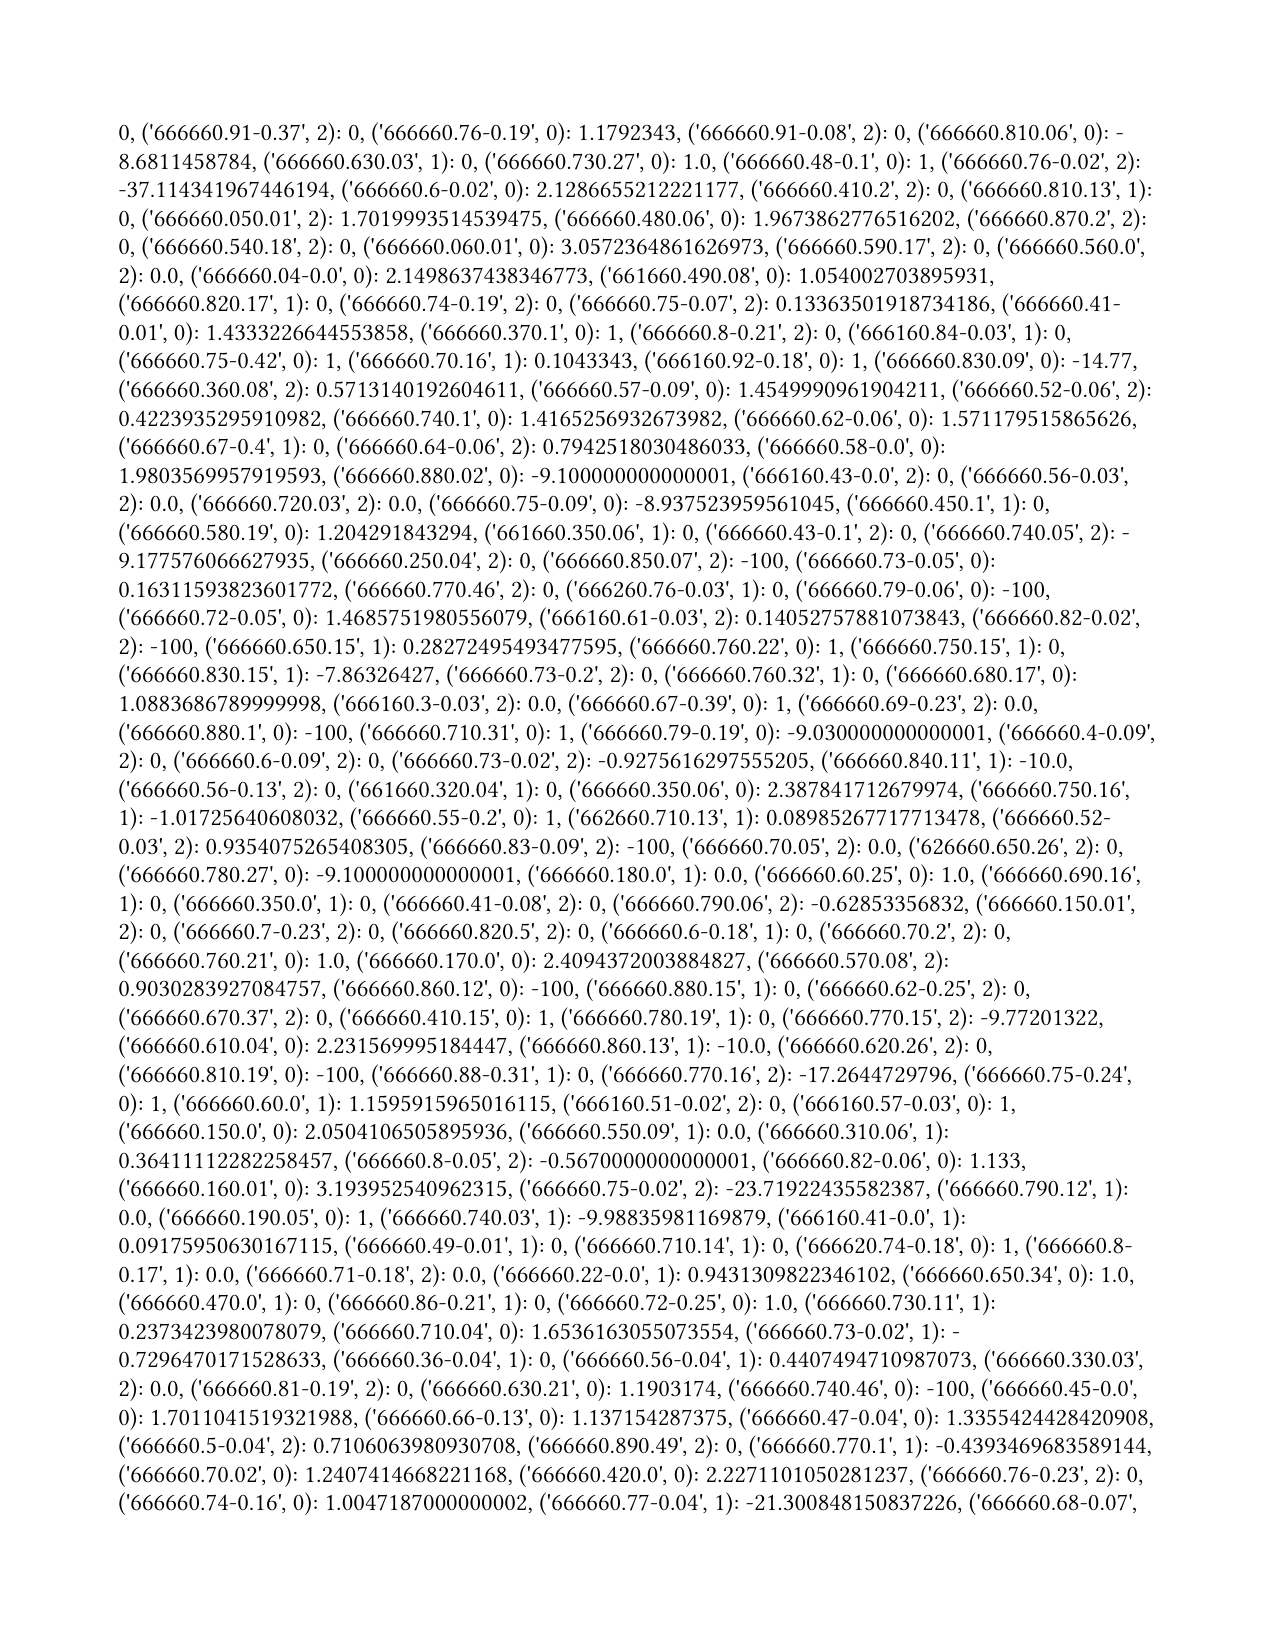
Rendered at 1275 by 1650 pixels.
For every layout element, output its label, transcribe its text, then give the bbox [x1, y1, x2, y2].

text 0, ('666660.91-0.37', 2): 0, ('666660.76-0.19', 0): 1.1792343, ('666660.91-0.08', 2): 0, ('666660.810.06', 0): -8.6811458784, ('666660.630.03', 1): 0, ('666660.730.27', 0): 1.0, ('666660.48-0.1', 0): 1, ('666660.76-0.02', 2): -37.114341967446194, ('666660.6-0.02', 0): 2.1286655212221177, ('666660.410.2', 2): 0, ('666660.810.13', 1): 0, ('666660.050.01', 2): 1.7019993514539475, ('666660.480.06', 0): 1.9673862776516202, ('666660.870.2', 2): 0, ('666660.540.18', 2): 0, ('666660.060.01', 0): 3.0572364861626973, ('666660.590.17', 2): 0, ('666660.560.0', 2): 0.0, ('666660.04-0.0', 0): 2.1498637438346773, ('661660.490.08', 0): 1.054002703895931, ('666660.820.17', 1): 0, ('666660.74-0.19', 2): 0, ('666660.75-0.07', 2): 0.13363501918734186, ('666660.41-0.01', 0): 1.4333226644553858, ('666660.370.1', 0): 1, ('666660.8-0.21', 2): 0, ('666160.84-0.03', 1): 0, ('666660.75-0.42', 0): 1, ('666660.70.16', 1): 0.1043343, ('666160.92-0.18', 0): 1, ('666660.830.09', 0): -14.77, ('666660.360.08', 2): 0.5713140192604611, ('666660.57-0.09', 0): 1.4549990961904211, ('666660.52-0.06', 2): 0.4223935295910982, ('666660.740.1', 0): 1.4165256932673982, ('666660.62-0.06', 0): 1.571179515865626, ('666660.67-0.4', 1): 0, ('666660.64-0.06', 2): 0.7942518030486033, ('666660.58-0.0', 0): 1.9803569957919593, ('666660.880.02', 0): -9.100000000000001, ('666160.43-0.0', 2): 0, ('666660.56-0.03', 2): 0.0, ('666660.720.03', 2): 0.0, ('666660.75-0.09', 0): -8.937523959561045, ('666660.450.1', 1): 0, ('666660.580.19', 0): 1.204291843294, ('661660.350.06', 1): 0, ('666660.43-0.1', 2): 0, ('666660.740.05', 2): -9.177576066627935, ('666660.250.04', 2): 0, ('666660.850.07', 2): -100, ('666660.73-0.05', 0): 0.16311593823601772, ('666660.770.46', 2): 0, ('666260.76-0.03', 1): 0, ('666660.79-0.06', 0): -100, ('666660.72-0.05', 0): 1.4685751980556079, ('666160.61-0.03', 2): 0.14052757881073843, ('666660.82-0.02', 2): -100, ('666660.650.15', 1): 0.28272495493477595, ('666660.760.22', 0): 1, ('666660.750.15', 1): 0, ('666660.830.15', 1): -7.86326427, ('666660.73-0.2', 2): 0, ('666660.760.32', 1): 0, ('666660.680.17', 0): 1.0883686789999998, ('666160.3-0.03', 2): 0.0, ('666660.67-0.39', 0): 1, ('666660.69-0.23', 2): 0.0, ('666660.880.1', 0): -100, ('666660.710.31', 0): 1, ('666660.79-0.19', 0): -9.030000000000001, ('666660.4-0.09', 2): 0, ('666660.6-0.09', 2): 0, ('666660.73-0.02', 2): -0.9275616297555205, ('666660.840.11', 1): -10.0, ('666660.56-0.13', 2): 0, ('661660.320.04', 1): 0, ('666660.350.06', 0): 2.387841712679974, ('666660.750.16', 1): -1.01725640608032, ('666660.55-0.2', 0): 1, ('662660.710.13', 1): 0.08985267717713478, ('666660.52-0.03', 2): 0.9354075265408305, ('666660.83-0.09', 2): -100, ('666660.70.05', 2): 0.0, ('626660.650.26', 2): 0, ('666660.780.27', 0): -9.100000000000001, ('666660.180.0', 1): 0.0, ('666660.60.25', 0): 1.0, ('666660.690.16', 1): 0, ('666660.350.0', 1): 0, ('666660.41-0.08', 2): 0, ('666660.790.06', 2): -0.62853356832, ('666660.150.01', 2): 0, ('666660.7-0.23', 2): 0, ('666660.820.5', 2): 0, ('666660.6-0.18', 1): 0, ('666660.70.2', 2): 0, ('666660.760.21', 0): 1.0, ('666660.170.0', 0): 2.4094372003884827, ('666660.570.08', 2): 0.9030283927084757, ('666660.860.12', 0): -100, ('666660.880.15', 1): 0, ('666660.62-0.25', 2): 0, ('666660.670.37', 2): 0, ('666660.410.15', 0): 1, ('666660.780.19', 1): 0, ('666660.770.15', 2): -9.77201322, ('666660.610.04', 0): 2.231569995184447, ('666660.860.13', 1): -10.0, ('666660.620.26', 2): 0, ('666660.810.19', 0): -100, ('666660.88-0.31', 1): 0, ('666660.770.16', 2): -17.2644729796, ('666660.75-0.24', 0): 1, ('666660.60.0', 1): 1.1595915965016115, ('666160.51-0.02', 2): 0, ('666160.57-0.03', 0): 1, ('666660.150.0', 0): 2.0504106505895936, ('666660.550.09', 1): 0.0, ('666660.310.06', 1): 0.36411112282258457, ('666660.8-0.05', 2): -0.5670000000000001, ('666660.82-0.06', 0): 1.133, ('666660.160.01', 0): 3.193952540962315, ('666660.75-0.02', 2): -23.71922435582387, ('666660.790.12', 1): 0.0, ('666660.190.05', 0): 1, ('666660.740.03', 1): -9.98835981169879, ('666160.41-0.0', 1): 0.09175950630167115, ('666660.49-0.01', 1): 0, ('666660.710.14', 1): 0, ('666620.74-0.18', 0): 1, ('666660.8-0.17', 1): 0.0, ('666660.71-0.18', 2): 0.0, ('666660.22-0.0', 1): 0.9431309822346102, ('666660.650.34', 0): 1.0, ('666660.470.0', 1): 0, ('666660.86-0.21', 1): 0, ('666660.72-0.25', 0): 1.0, ('666660.730.11', 1): 0.2373423980078079, ('666660.710.04', 0): 1.6536163055073554, ('666660.73-0.02', 1): -0.7296470171528633, ('666660.36-0.04', 1): 0, ('666660.56-0.04', 1): 0.4407494710987073, ('666660.330.03', 2): 0.0, ('666660.81-0.19', 2): 0, ('666660.630.21', 0): 1.1903174, ('666660.740.46', 0): -100, ('666660.45-0.0', 0): 1.7011041519321988, ('666660.66-0.13', 0): 1.137154287375, ('666660.47-0.04', 0): 1.3355424428420908, ('666660.5-0.04', 2): 0.7106063980930708, ('666660.890.49', 2): 0, ('666660.770.1', 1): -0.4393469683589144, ('666660.70.02', 0): 1.2407414668221168, ('666660.420.0', 0): 2.2271101050281237, ('666660.76-0.23', 2): 0, ('666660.74-0.16', 0): 1.0047187000000002, ('666660.77-0.04', 1): -21.300848150837226, ('666660.68-0.07', [118, 118, 1157, 1517]
